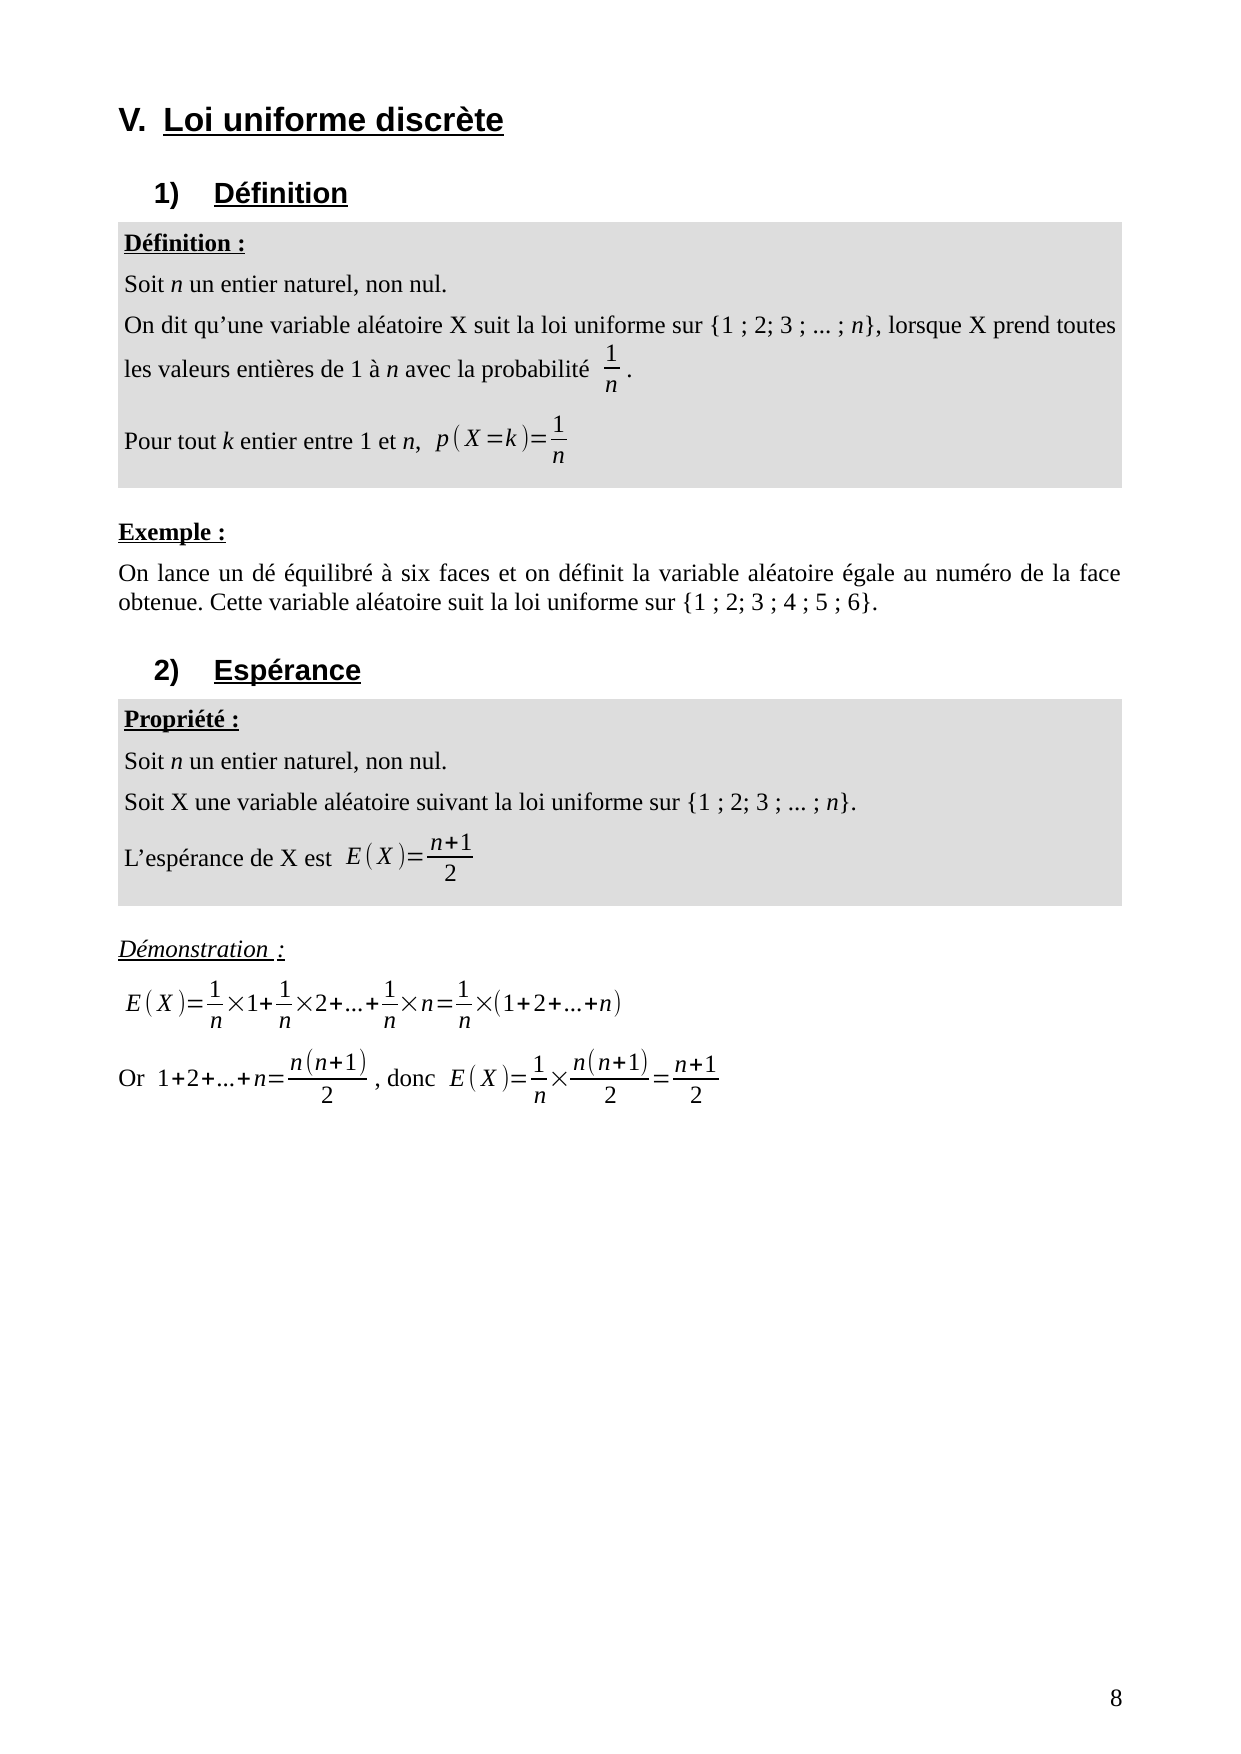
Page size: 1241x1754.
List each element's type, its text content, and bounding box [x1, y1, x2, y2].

table_header Définition : Soit n un entier naturel, non nul. On dit qu’une variable aléatoire X suit la loi uniforme sur {1 ; 2; 3 ; ... ; n}, lorsque X prend toutes les valeurs entières de 1 à n avec la probabilité . Pour tout k entier entre 1 et n, [118, 222, 1122, 488]
text Démonstration : [118, 934, 1122, 963]
text On lance un dé équilibré à six faces et on définit la variable aléatoire égale au numéro de la face obtenue. Cette variable aléatoire suit la loi uniforme sur {1 ; 2; 3 ; 4 ; 5 ; 6}. [118, 558, 1122, 615]
subtitle Espérance [153, 653, 1122, 686]
subtitle Définition [153, 176, 1122, 210]
subtitle Loi uniforme discrète [118, 100, 1122, 139]
table_header Propriété : Soit n un entier naturel, non nul. Soit X une variable aléatoire suivant la loi uniforme sur {1 ; 2; 3 ; ... ; n}. L’espérance de X est [118, 699, 1122, 906]
text Or , donc [118, 1047, 1122, 1108]
text Exemple : [118, 517, 1122, 545]
